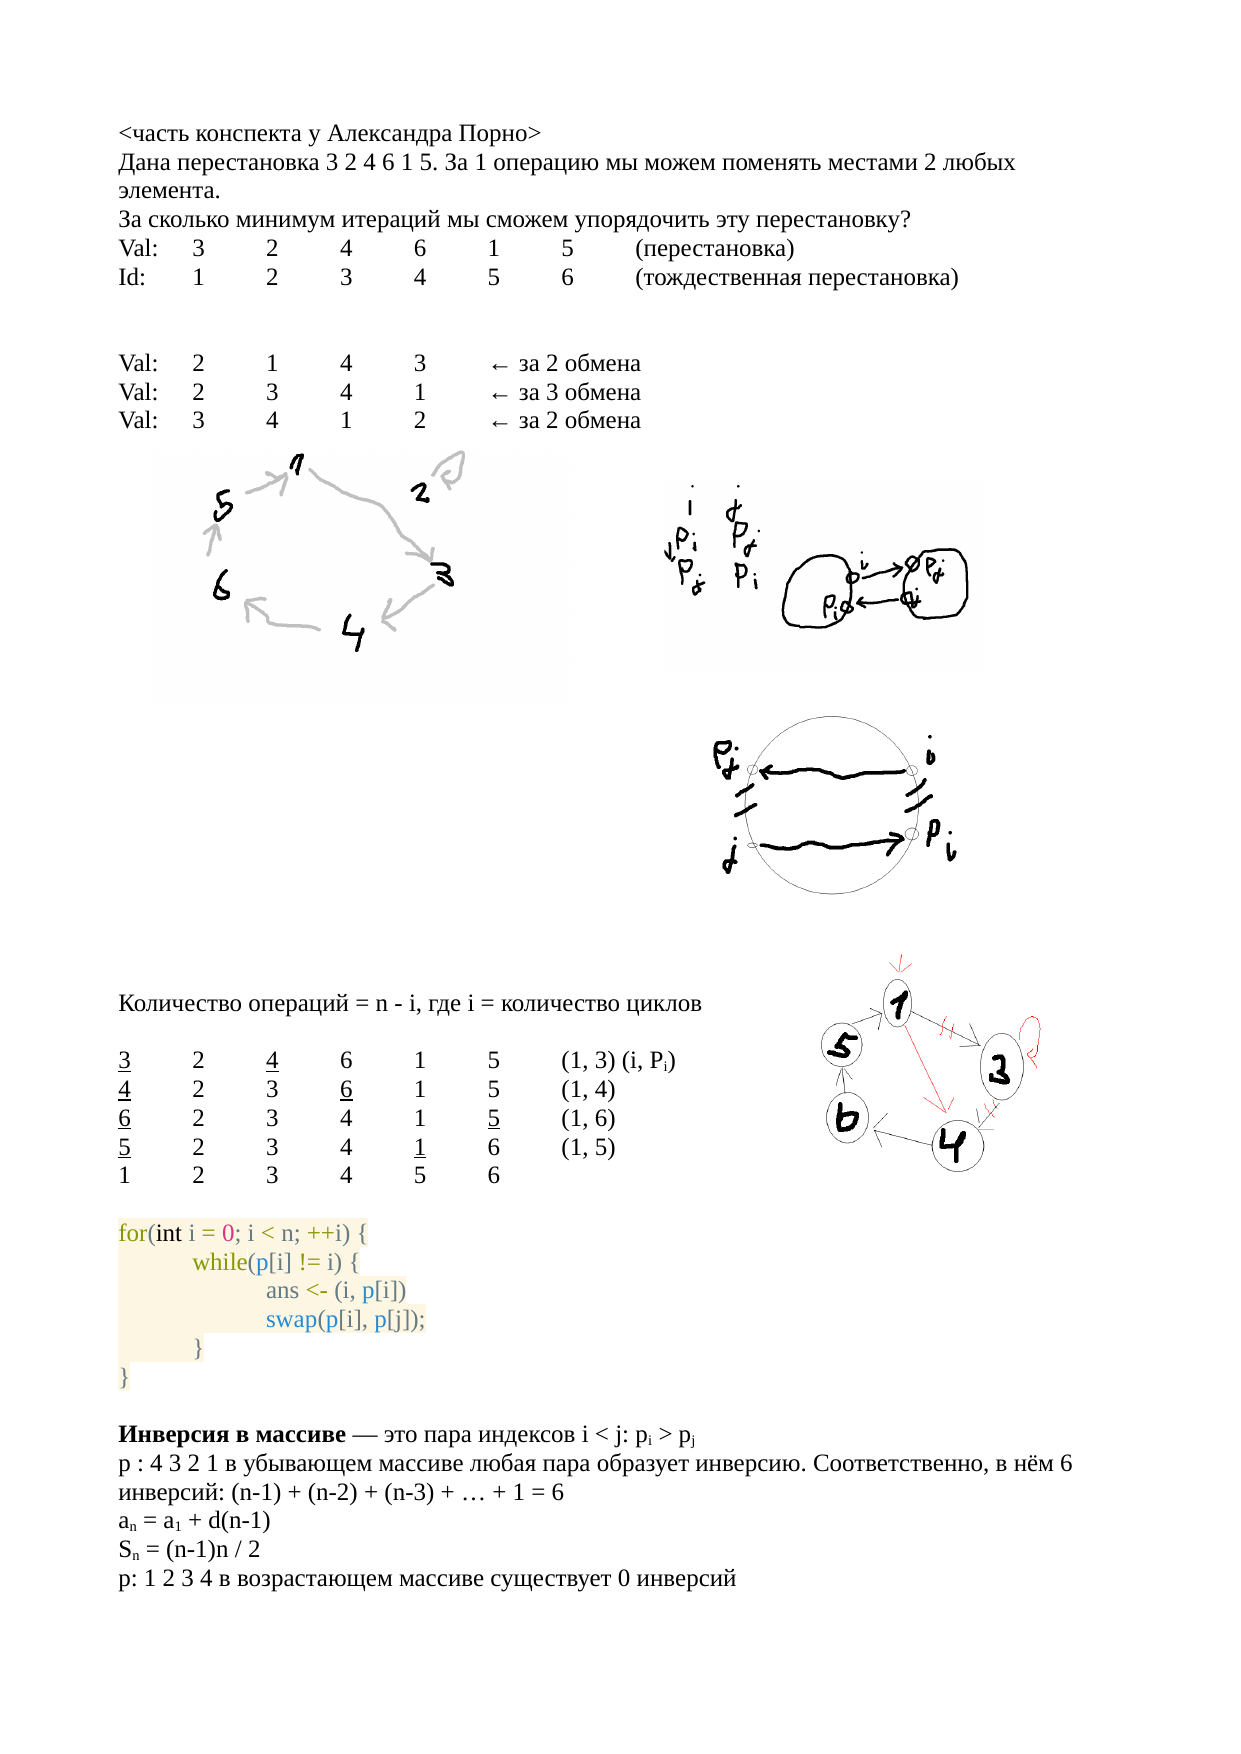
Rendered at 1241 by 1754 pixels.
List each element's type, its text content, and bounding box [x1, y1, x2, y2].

text ans <- (i, p[i]) [118, 1276, 1122, 1304]
text [1069, 1046, 1122, 1074]
text p: 1 2 3 4 в возрастающем массиве существует 0 инверсий [118, 1563, 1122, 1592]
text [1069, 1074, 1122, 1103]
text } [118, 1333, 1122, 1362]
text Дана перестановка 3 2 4 6 1 5. За 1 операцию мы можем поменять местами 2 любых элемента. [118, 147, 1122, 204]
text Количество операций = n - i, где i = количество циклов [118, 988, 789, 1017]
text swap(p[i], p[j]); [118, 1304, 1122, 1333]
text Sn = (n-1)n / 2 [118, 1534, 1122, 1563]
text [1069, 1103, 1122, 1132]
picture [699, 691, 976, 902]
text Инверсия в массиве — это пара индексов i < j: pi > pj p : 4 3 2 1 в убывающем массиве любая пара образует инверсию. Соответственно, в нём 6 инверсий: (n-1) + (n-2) + (n-3) + … + 1 = 6 [118, 1419, 1122, 1506]
text 4 2 3 6 1 5 (1, 4) [118, 1074, 789, 1103]
text Val: 3 2 4 6 1 5 (перестановка) [118, 233, 1122, 262]
text Val: 3 4 1 2 ← за 2 обмена [118, 406, 1122, 434]
text [1069, 1132, 1122, 1161]
text 6 2 3 4 1 5 (1, 6) [118, 1103, 789, 1132]
text <часть конспекта у Александра Порно> [118, 118, 1122, 147]
text for(int i = 0; i < n; ++i) { [118, 1218, 1122, 1247]
picture [664, 478, 984, 671]
picture [145, 449, 574, 707]
text За сколько минимум итераций мы сможем упорядочить эту перестановку? [118, 204, 1122, 233]
picture [789, 950, 1069, 1185]
text an = a1 + d(n-1) [118, 1506, 1122, 1534]
text [1069, 988, 1122, 1017]
text 5 2 3 4 1 6 (1, 5) [118, 1132, 789, 1161]
text while(p[i] != i) { [118, 1247, 1122, 1276]
text 3 2 4 6 1 5 (1, 3) (i, Pi) [118, 1046, 789, 1074]
text Val: 2 3 4 1 ← за 3 обмена [118, 377, 1122, 406]
text Val: 2 1 4 3 ← за 2 обмена [118, 348, 1122, 377]
text Id: 1 2 3 4 5 6 (тождественная перестановка) [118, 262, 1122, 291]
text 1 2 3 4 5 6 [118, 1161, 1122, 1189]
text } [118, 1362, 1122, 1391]
